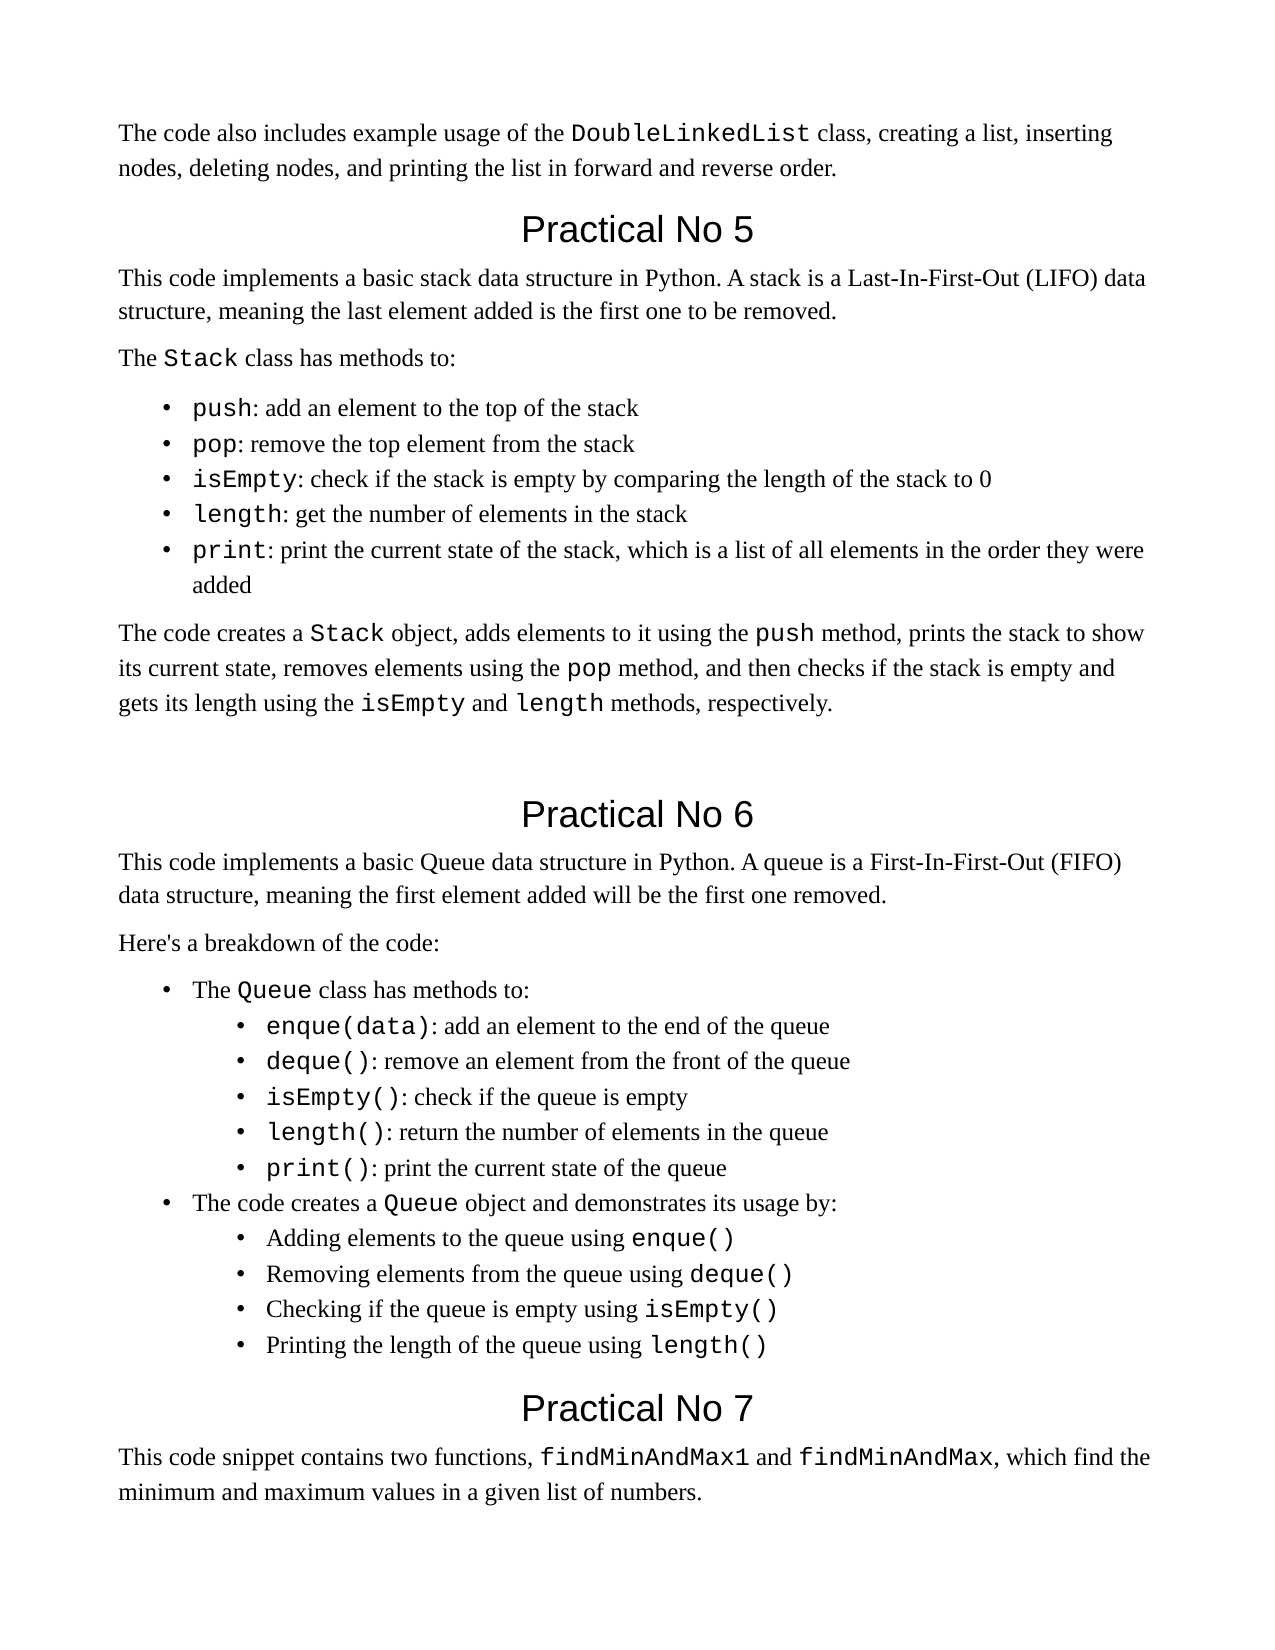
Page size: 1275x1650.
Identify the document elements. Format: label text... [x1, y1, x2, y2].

list length(): return the number of elements in the queue [236, 1117, 1157, 1148]
list Printing the length of the queue using length() [236, 1330, 1157, 1361]
list Adding elements to the queue using enque() [236, 1223, 1157, 1254]
text The Stack class has methods to: [118, 343, 1157, 374]
list The code creates a Queue object and demonstrates its usage by: [162, 1188, 1157, 1219]
list Removing elements from the queue using deque() [236, 1259, 1157, 1290]
subtitle Practical No 5 [118, 207, 1157, 250]
text Here's a breakdown of the code: [118, 928, 1157, 957]
list push: add an element to the top of the stack [162, 393, 1157, 424]
text The code also includes example usage of the DoubleLinkedList class, creating a list, inserting nodes, deleting nodes, and printing the list in forward and reverse order. [118, 118, 1157, 182]
list isEmpty: check if the stack is empty by comparing the length of the stack to 0 [162, 464, 1157, 495]
text This code implements a basic Queue data structure in Python. A queue is a First-In-First-Out (FIFO) data structure, meaning the first element added will be the first one removed. [118, 847, 1157, 909]
list print: print the current state of the stack, which is a list of all elements in the order they were added [162, 535, 1157, 599]
list deque(): remove an element from the front of the queue [236, 1046, 1157, 1077]
list print(): print the current state of the queue [236, 1153, 1157, 1183]
text This code implements a basic stack data structure in Python. A stack is a Last-In-First-Out (LIFO) data structure, meaning the last element added is the first one to be removed. [118, 263, 1157, 324]
subtitle Practical No 7 [118, 1386, 1157, 1429]
text The code creates a Stack object, adds elements to it using the push method, prints the stack to show its current state, removes elements using the pop method, and then checks if the stack is empty and gets its length using the isEmpty and length methods, respectively. [118, 618, 1157, 719]
list The Queue class has methods to: [162, 976, 1157, 1006]
list enque(data): add an element to the end of the queue [236, 1011, 1157, 1042]
text This code snippet contains two functions, findMinAndMax1 and findMinAndMax, which find the minimum and maximum values in a given list of numbers. [118, 1442, 1157, 1506]
subtitle Practical No 6 [118, 792, 1157, 835]
list Checking if the queue is empty using isEmpty() [236, 1294, 1157, 1325]
list pop: remove the top element from the stack [162, 429, 1157, 459]
list isEmpty(): check if the queue is empty [236, 1082, 1157, 1113]
list length: get the number of elements in the stack [162, 499, 1157, 530]
